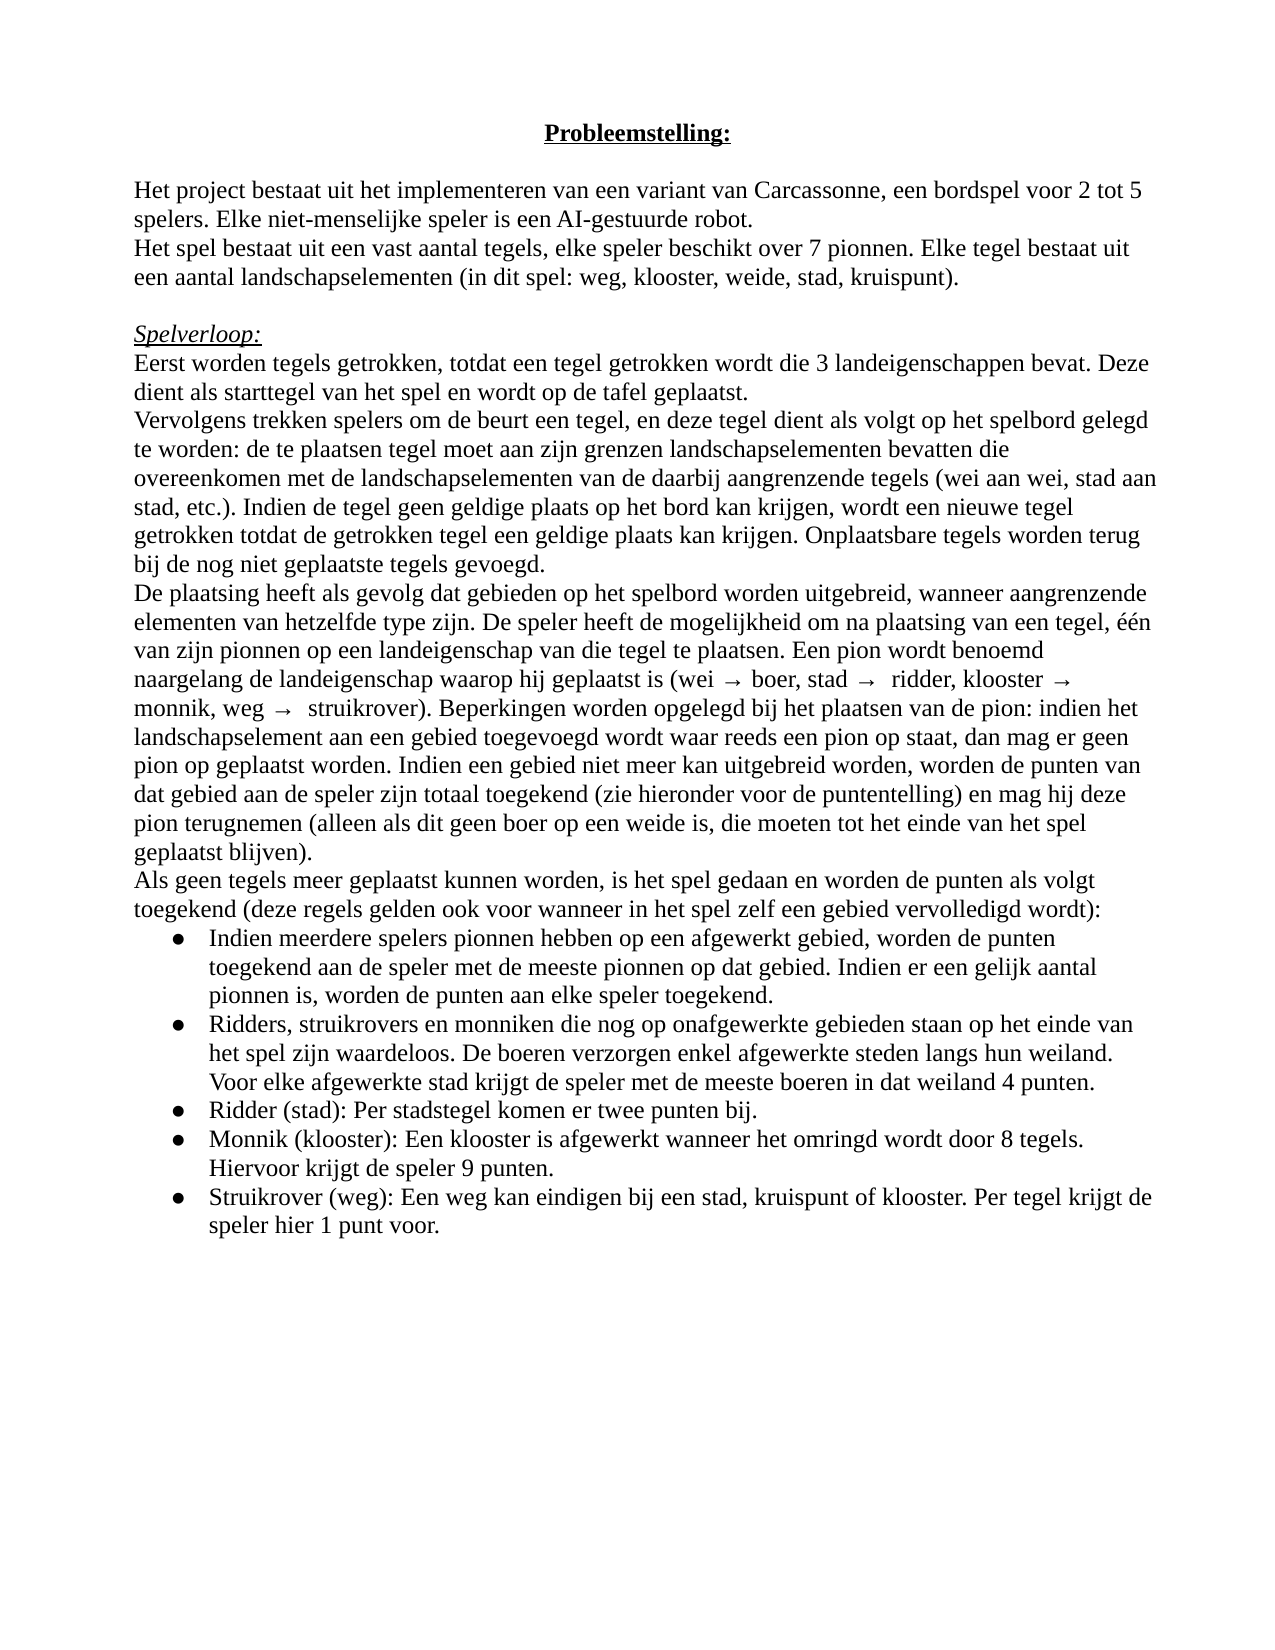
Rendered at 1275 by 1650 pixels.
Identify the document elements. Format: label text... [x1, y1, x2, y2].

list Struikrover (weg): Een weg kan eindigen bij een stad, kruispunt of klooster. Per tegel krijgt de speler hier 1 punt voor. [171, 1182, 1157, 1239]
text Als geen tegels meer geplaatst kunnen worden, is het spel gedaan en worden de punten als volgt toegekend (deze regels gelden ook voor wanneer in het spel zelf een gebied vervolledigd wordt): [134, 866, 1157, 923]
list Ridders, struikrovers en monniken die nog op onafgewerkte gebieden staan op het einde van het spel zijn waardeloos. De boeren verzorgen enkel afgewerkte steden langs hun weiland. Voor elke afgewerkte stad krijgt de speler met de meeste boeren in dat weiland 4 punten. [171, 1009, 1157, 1096]
text De plaatsing heeft als gevolg dat gebieden op het spelbord worden uitgebreid, wanneer aangrenzende elementen van hetzelfde type zijn. De speler heeft de mogelijkheid om na plaatsing van een tegel, één van zijn pionnen op een landeigenschap van die tegel te plaatsen. Een pion wordt benoemd naargelang de landeigenschap waarop hij geplaatst is (wei → boer, stad → ridder, klooster → monnik, weg → struikrover). Beperkingen worden opgelegd bij het plaatsen van de pion: indien het landschapselement aan een gebied toegevoegd wordt waar reeds een pion op staat, dan mag er geen pion op geplaatst worden. Indien een gebied niet meer kan uitgebreid worden, worden de punten van dat gebied aan de speler zijn totaal toegekend (zie hieronder voor de puntentelling) en mag hij deze pion terugnemen (alleen als dit geen boer op een weide is, die moeten tot het einde van het spel geplaatst blijven). [134, 578, 1157, 866]
list Indien meerdere spelers pionnen hebben op een afgewerkt gebied, worden de punten toegekend aan de speler met de meeste pionnen op dat gebied. Indien er een gelijk aantal pionnen is, worden de punten aan elke speler toegekend. [171, 923, 1157, 1009]
list Monnik (klooster): Een klooster is afgewerkt wanneer het omringd wordt door 8 tegels. Hiervoor krijgt de speler 9 punten. [171, 1124, 1157, 1182]
list Ridder (stad): Per stadstegel komen er twee punten bij. [171, 1096, 1157, 1124]
text Spelverloop: [134, 319, 1157, 348]
text Probleemstelling: [118, 118, 1157, 176]
text Het project bestaat uit het implementeren van een variant van Carcassonne, een bordspel voor 2 tot 5 spelers. Elke niet-menselijke speler is een AI-gestuurde robot. [134, 176, 1157, 233]
text Vervolgens trekken spelers om de beurt een tegel, en deze tegel dient als volgt op het spelbord gelegd te worden: de te plaatsen tegel moet aan zijn grenzen landschapselementen bevatten die overeenkomen met de landschapselementen van de daarbij aangrenzende tegels (wei aan wei, stad aan stad, etc.). Indien de tegel geen geldige plaats op het bord kan krijgen, wordt een nieuwe tegel getrokken totdat de getrokken tegel een geldige plaats kan krijgen. Onplaatsbare tegels worden terug bij de nog niet geplaatste tegels gevoegd. [134, 406, 1157, 578]
text Eerst worden tegels getrokken, totdat een tegel getrokken wordt die 3 landeigenschappen bevat. Deze dient als starttegel van het spel en wordt op de tafel geplaatst. [134, 348, 1157, 406]
text Het spel bestaat uit een vast aantal tegels, elke speler beschikt over 7 pionnen. Elke tegel bestaat uit een aantal landschapselementen (in dit spel: weg, klooster, weide, stad, kruispunt). [134, 233, 1157, 291]
